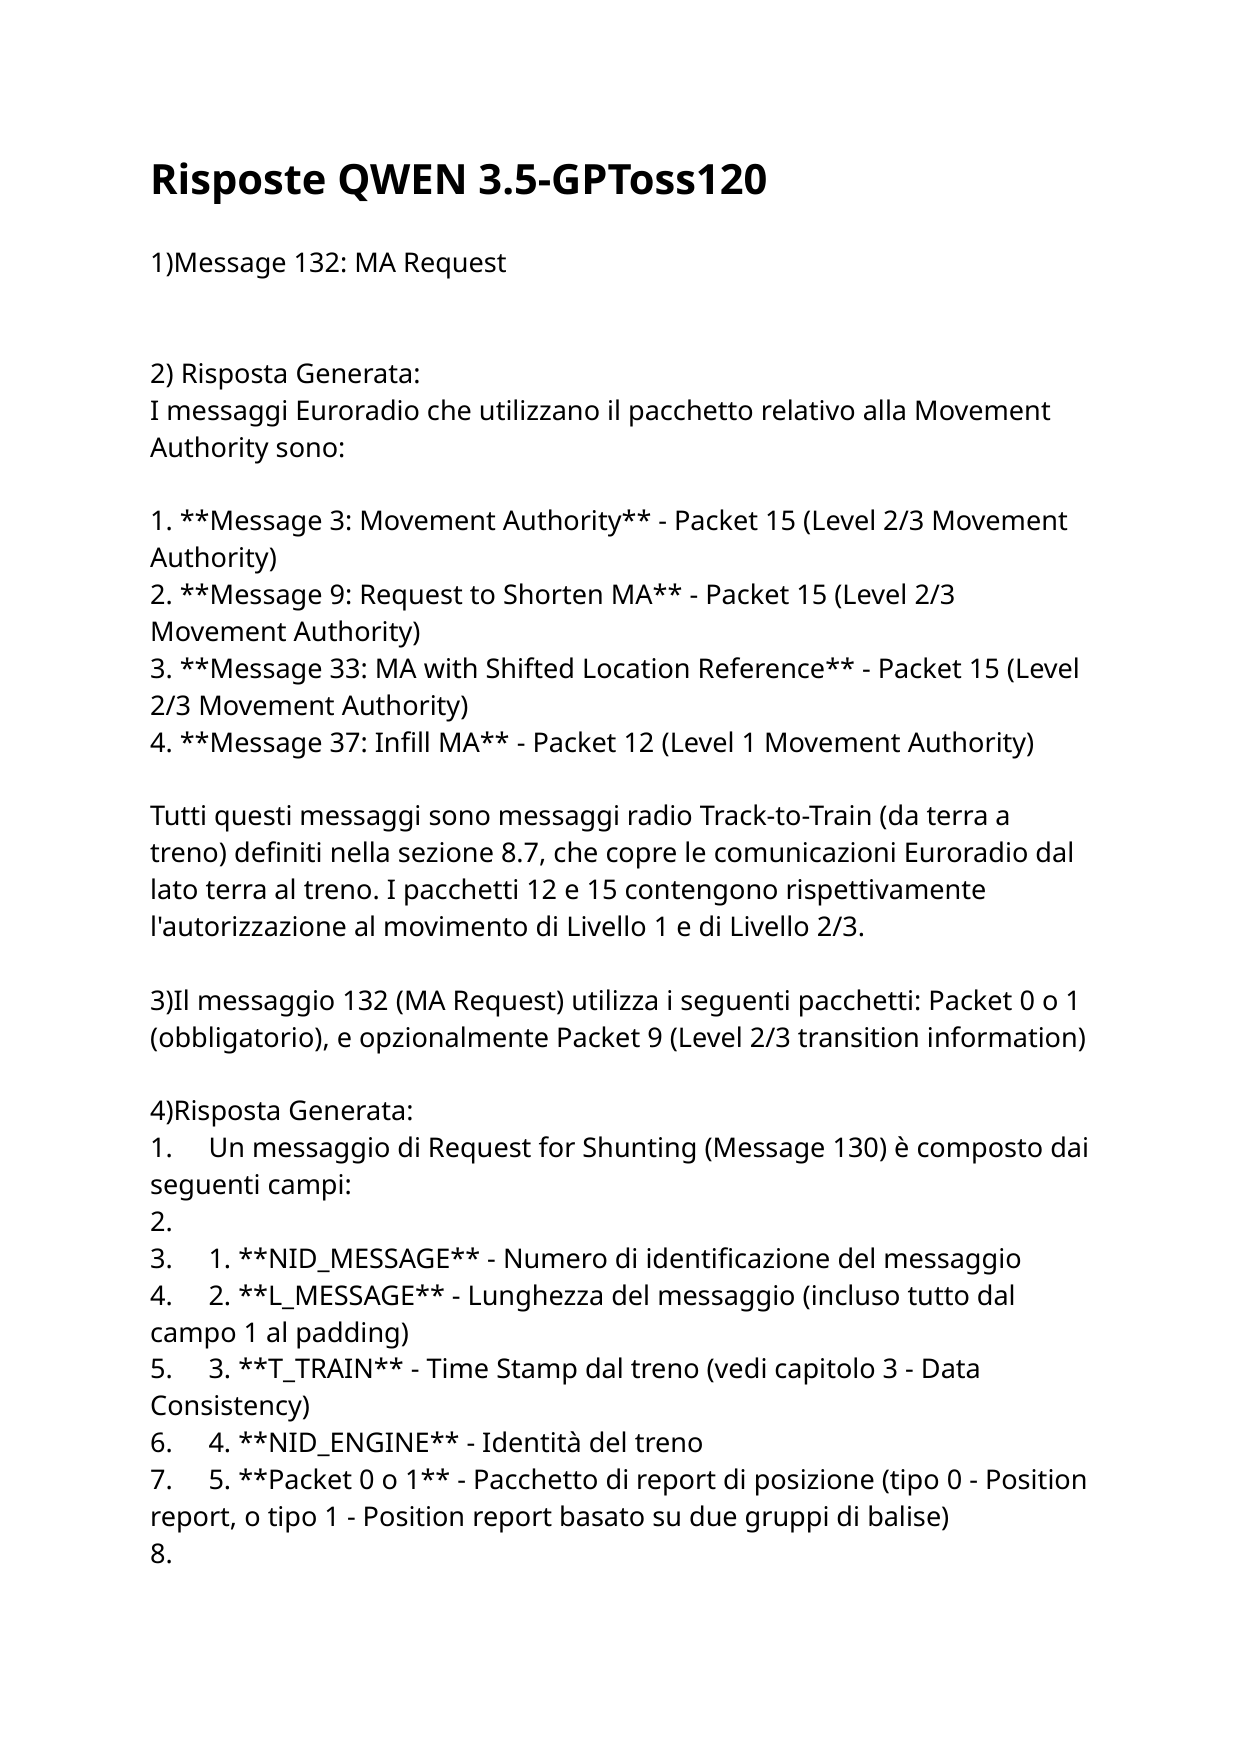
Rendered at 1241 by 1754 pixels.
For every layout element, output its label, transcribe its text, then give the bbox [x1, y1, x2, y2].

text 1. **Message 3: Movement Authority** - Packet 15 (Level 2/3 Movement Authority) [150, 502, 1090, 576]
list 1. **NID_MESSAGE** - Numero di identificazione del messaggio [150, 1239, 1090, 1276]
text 4)Risposta Generata: [150, 1092, 1090, 1129]
text 2. **Message 9: Request to Shorten MA** - Packet 15 (Level 2/3 Movement Authority) [150, 576, 1090, 649]
list 2. **L_MESSAGE** - Lunghezza del messaggio (incluso tutto dal campo 1 al padding) [150, 1276, 1090, 1350]
text 1)Message 132: MA Request [150, 244, 1090, 281]
list 3. **T_TRAIN** - Time Stamp dal treno (vedi capitolo 3 - Data Consistency) [150, 1350, 1090, 1424]
list Un messaggio di Request for Shunting (Message 130) è composto dai seguenti campi: [150, 1129, 1090, 1202]
text 3. **Message 33: MA with Shifted Location Reference** - Packet 15 (Level 2/3 Movement Authority) [150, 649, 1090, 723]
list 4. **NID_ENGINE** - Identità del treno [150, 1424, 1090, 1461]
text 3)Il messaggio 132 (MA Request) utilizza i seguenti pacchetti: Packet 0 o 1 (obbligatorio), e opzionalmente Packet 9 (Level 2/3 transition information) [150, 981, 1090, 1055]
text 4. **Message 37: Infill MA** - Packet 12 (Level 1 Movement Authority) [150, 723, 1090, 760]
text I messaggi Euroradio che utilizzano il pacchetto relativo alla Movement Authority sono: [150, 391, 1090, 465]
text Risposte QWEN 3.5-GPToss120 [150, 150, 1090, 207]
text 2) Risposta Generata: [150, 354, 1090, 391]
text Tutti questi messaggi sono messaggi radio Track-to-Train (da terra a treno) definiti nella sezione 8.7, che copre le comunicazioni Euroradio dal lato terra al treno. I pacchetti 12 e 15 contengono rispettivamente l'autorizzazione al movimento di Livello 1 e di Livello 2/3. [150, 797, 1090, 944]
list 5. **Packet 0 o 1** - Pacchetto di report di posizione (tipo 0 - Position report, o tipo 1 - Position report basato su due gruppi di balise) [150, 1461, 1090, 1534]
